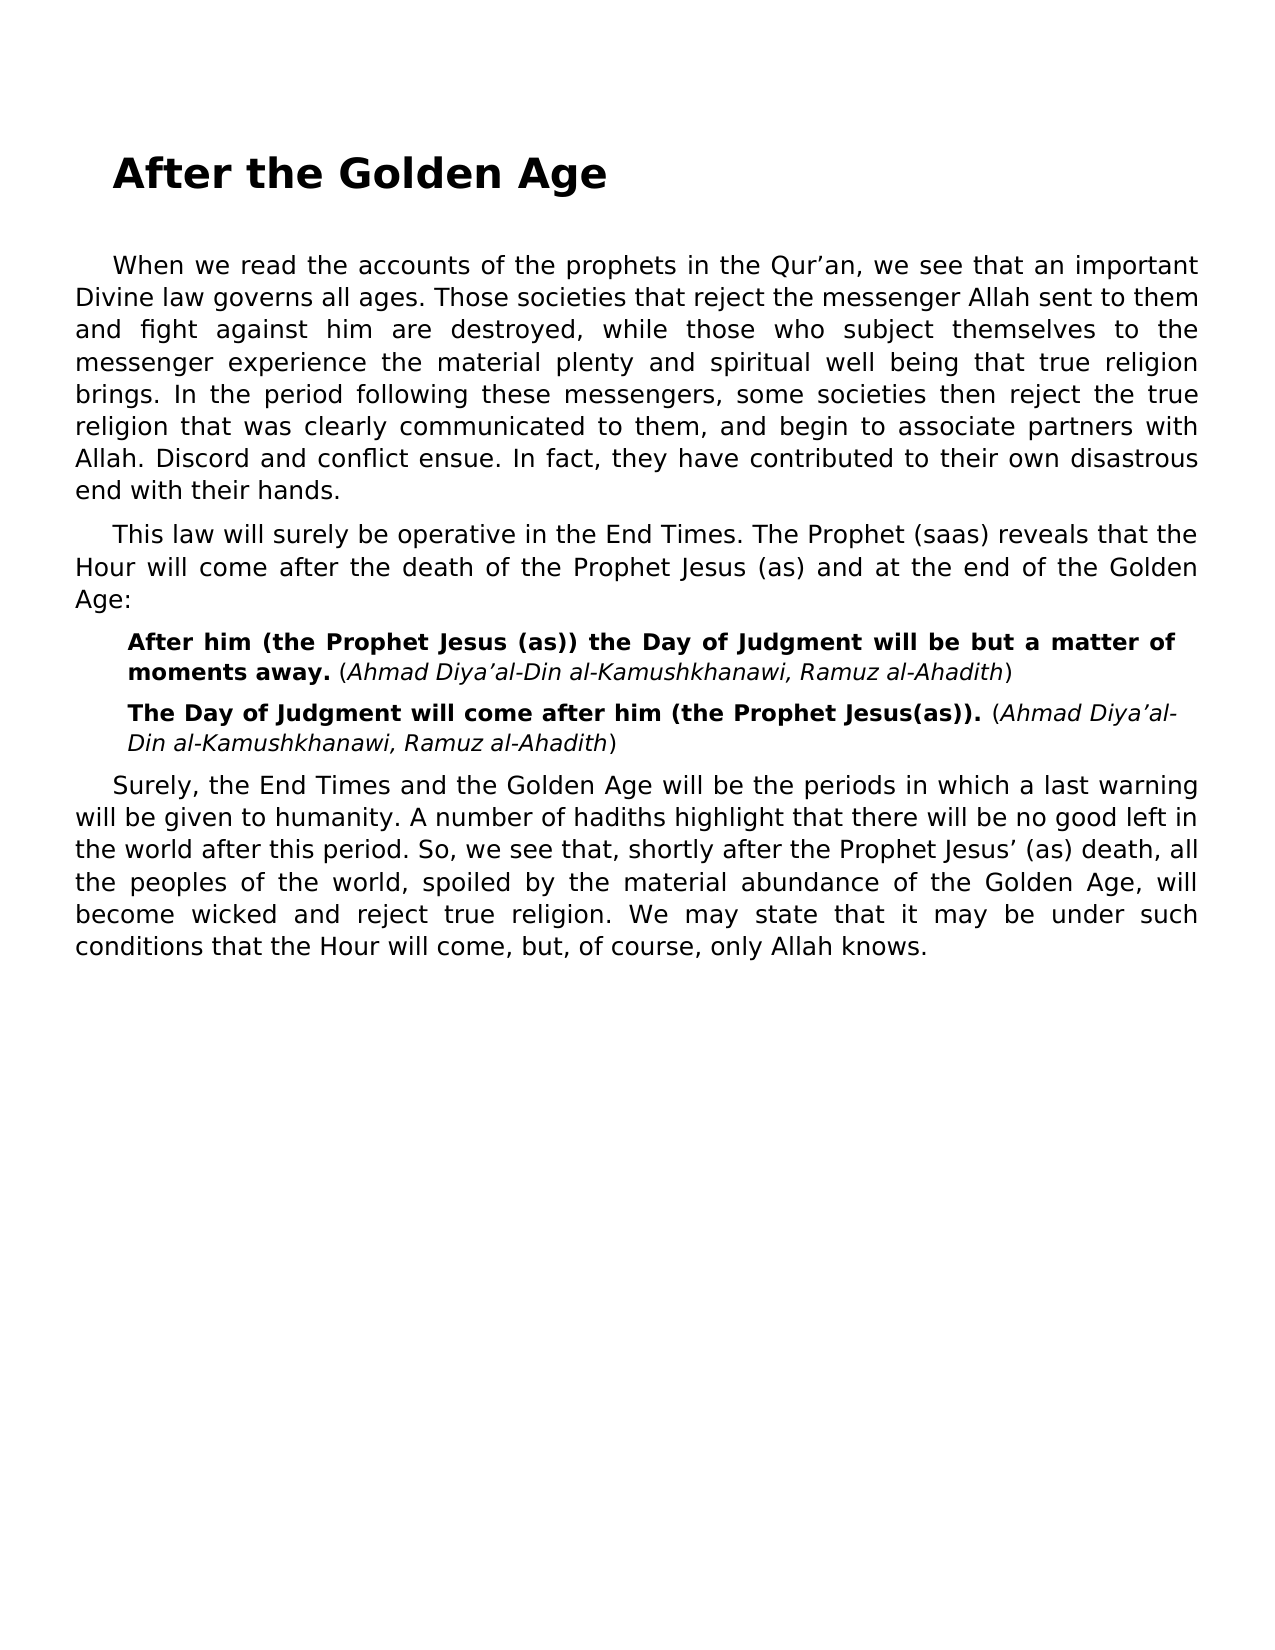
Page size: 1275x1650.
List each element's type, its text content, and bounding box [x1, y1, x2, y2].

subtitle After the Golden Age [112, 150, 1200, 198]
text When we read the accounts of the prophets in the Qur’an, we see that an important Divine law governs all ages. Those societies that reject the messenger Allah sent to them and fight against him are destroyed, while those who subject themselves to the messenger experience the material plenty and spiritual well being that true religion brings. In the period following these messengers, some societies then reject the true religion that was clearly communicated to them, and begin to associate partners with Allah. Discord and conflict ensue. In fact, they have contributed to their own disastrous end with their hands. [75, 251, 1200, 505]
text After him (the Prophet Jesus (as)) the Day of Judgment will be but a matter of moments away. (Ahmad Diya’al-Din al-Kamushkhanawi, Ramuz al-Ahadith) [127, 629, 1177, 685]
text This law will surely be operative in the End Times. The Prophet (saas) reveals that the Hour will come after the death of the Prophet Jesus (as) and at the end of the Golden Age: [75, 521, 1200, 614]
text The Day of Judgment will come after him (the Prophet Jesus(as)). (Ahmad Diya’al-Din al-Kamushkhanawi, Ramuz al-Ahadith) [127, 700, 1177, 756]
text Surely, the End Times and the Golden Age will be the periods in which a last warning will be given to humanity. A number of hadiths highlight that there will be no good left in the world after this period. So, we see that, shortly after the Prophet Jesus’ (as) death, all the peoples of the world, spoiled by the material abundance of the Golden Age, will become wicked and reject true religion. We may state that it may be under such conditions that the Hour will come, but, of course, only Allah knows. [75, 771, 1200, 961]
